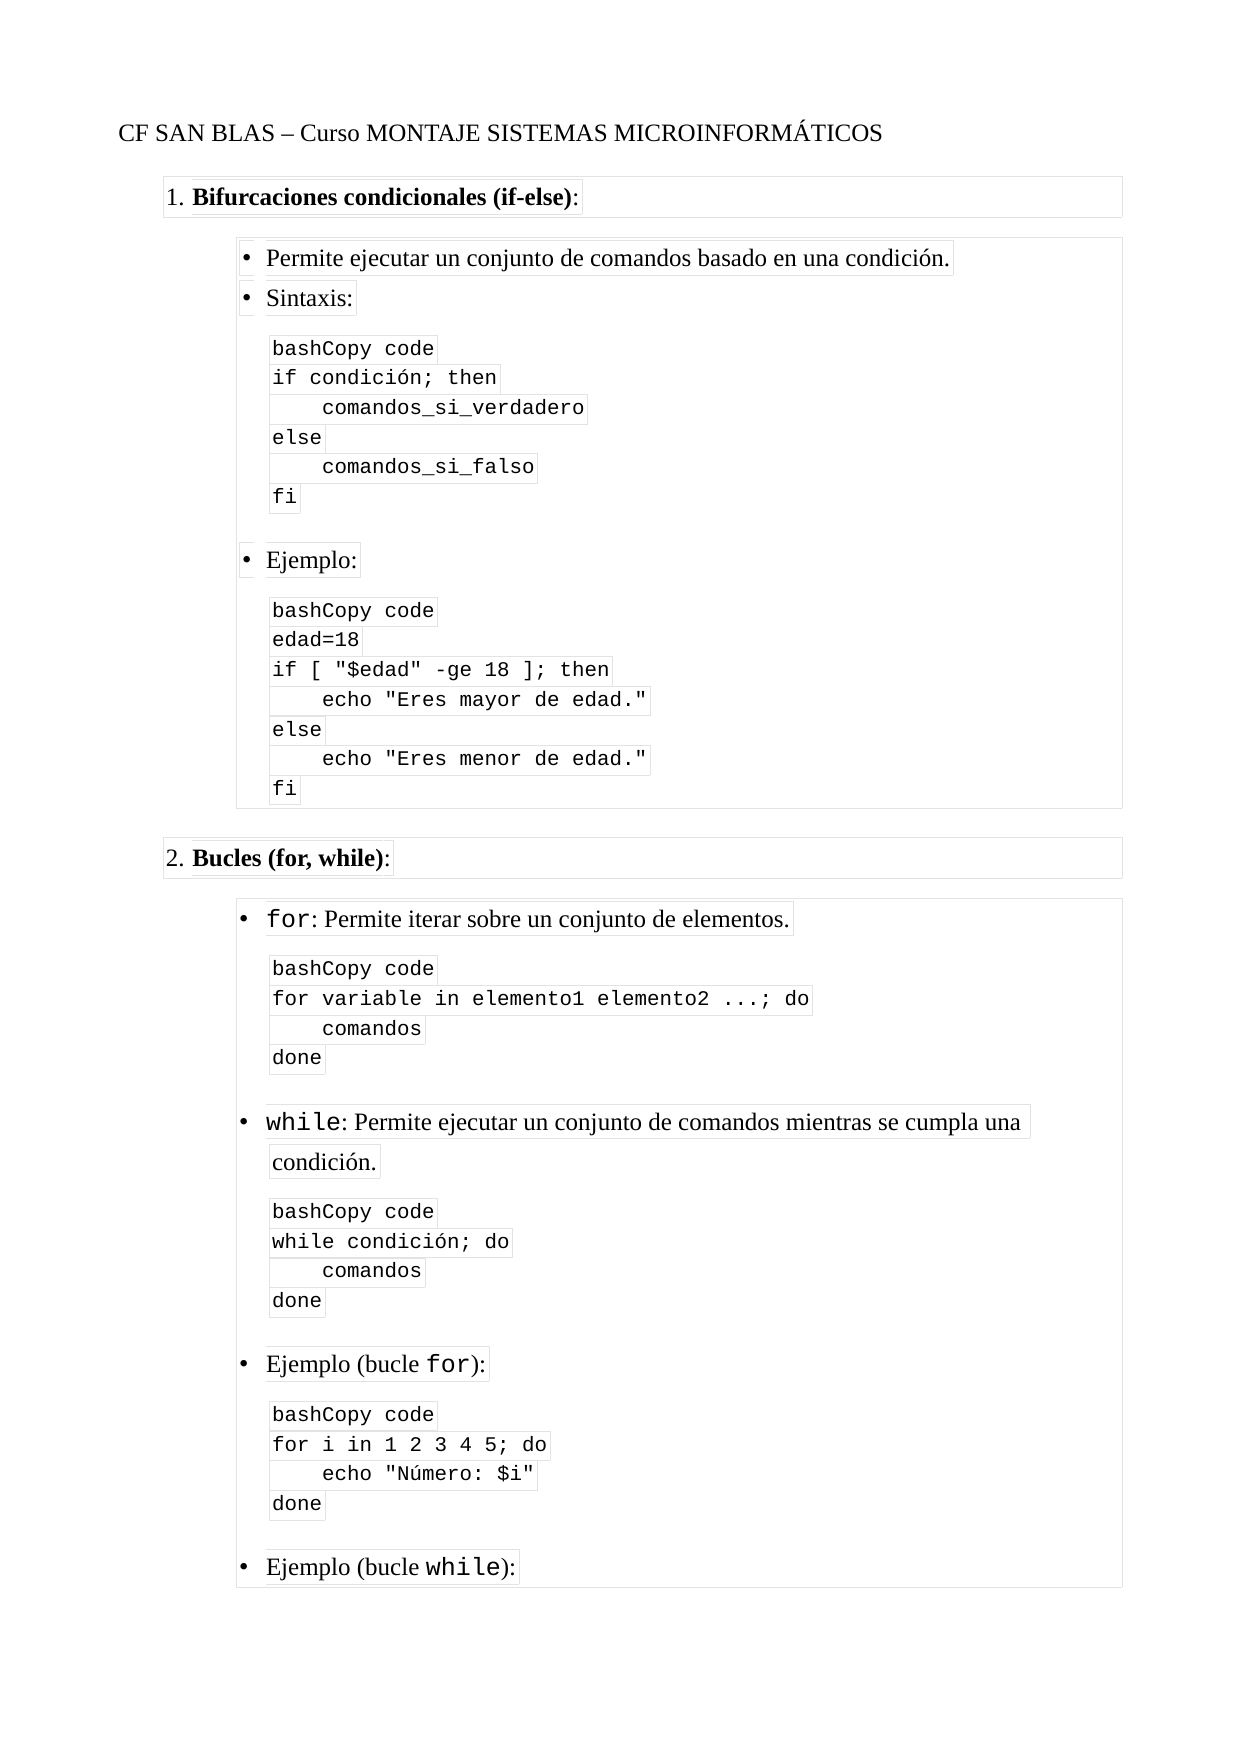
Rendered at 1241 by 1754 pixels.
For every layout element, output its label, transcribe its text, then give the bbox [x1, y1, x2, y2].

list [538, 1457, 1122, 1487]
list for i in 1 2 3 4 5; do [270, 1432, 550, 1457]
list if [ "$edad" -ge 18 ]; then [270, 657, 612, 683]
list [237, 712, 269, 742]
list echo "Eres menor de edad." [237, 742, 269, 772]
list if condición; then [270, 365, 500, 391]
list [326, 421, 1122, 450]
list bashCopy code [237, 1195, 1122, 1225]
list while condición; do [270, 1229, 512, 1254]
list for i in 1 2 3 4 5; do [438, 1428, 1122, 1457]
list [237, 1284, 269, 1317]
list [363, 623, 1122, 653]
list while: Permite ejecutar un conjunto de comandos mientras se cumpla una condición. [237, 1101, 1122, 1178]
list comandos_si_falso [326, 450, 1122, 480]
list bashCopy code [237, 594, 1122, 623]
list done [270, 1288, 325, 1317]
list bashCopy code [237, 332, 1122, 361]
list Ejemplo (bucle for): [237, 1343, 1122, 1381]
list comandos [270, 1259, 425, 1284]
list Bucles (for, while): [164, 838, 1122, 878]
list bashCopy code [237, 952, 1122, 982]
list [426, 1254, 1122, 1284]
list if condición; then [438, 361, 1122, 391]
list [237, 480, 269, 513]
list Ejemplo: [237, 539, 1122, 577]
list [326, 1487, 1122, 1520]
list [237, 1457, 269, 1487]
list comandos_si_verdadero [237, 391, 269, 421]
list comandos_si_falso [270, 454, 537, 480]
list echo "Eres mayor de edad." [270, 687, 650, 712]
list done [270, 1045, 325, 1074]
list echo "Número: $i" [270, 1461, 537, 1487]
list [326, 1041, 1122, 1074]
list [426, 1012, 1122, 1041]
list else [270, 425, 325, 450]
list [326, 1284, 1122, 1317]
list if [ "$edad" -ge 18 ]; then [237, 653, 269, 683]
list Permite ejecutar un conjunto de comandos basado en una condición. [237, 238, 1122, 275]
list [237, 421, 269, 450]
list [326, 712, 1122, 742]
list comandos_si_falso [237, 450, 269, 480]
list echo "Eres menor de edad." [326, 742, 1122, 772]
list [237, 1487, 269, 1520]
list for variable in elemento1 elemento2 ...; do [237, 982, 269, 1012]
list echo "Eres mayor de edad." [613, 683, 1122, 712]
list [237, 1254, 269, 1284]
list Ejemplo (bucle while): [237, 1546, 1122, 1587]
list if condición; then [237, 361, 269, 391]
list for i in 1 2 3 4 5; do [237, 1428, 269, 1457]
list [237, 623, 269, 653]
list fi [270, 484, 300, 513]
list while condición; do [237, 1225, 269, 1254]
list fi [237, 772, 1122, 808]
list comandos_si_verdadero [270, 395, 587, 421]
list edad=18 [270, 627, 362, 653]
list for: Permite iterar sobre un conjunto de elementos. [237, 899, 1122, 936]
list for variable in elemento1 elemento2 ...; do [438, 982, 1122, 1012]
list Sintaxis: [237, 277, 1122, 315]
list [237, 1012, 269, 1041]
list echo "Eres menor de edad." [270, 746, 650, 772]
list [237, 1041, 269, 1074]
list for variable in elemento1 elemento2 ...; do [270, 986, 812, 1012]
list while condición; do [438, 1225, 1122, 1254]
list echo "Eres mayor de edad." [237, 683, 269, 712]
list bashCopy code [237, 1398, 1122, 1428]
list [301, 480, 1122, 513]
list if [ "$edad" -ge 18 ]; then [363, 653, 1122, 683]
list else [270, 717, 325, 742]
list done [270, 1491, 325, 1520]
list comandos_si_verdadero [501, 391, 1122, 421]
list comandos [270, 1016, 425, 1041]
list Bifurcaciones condicionales (if-else): [164, 177, 1122, 217]
